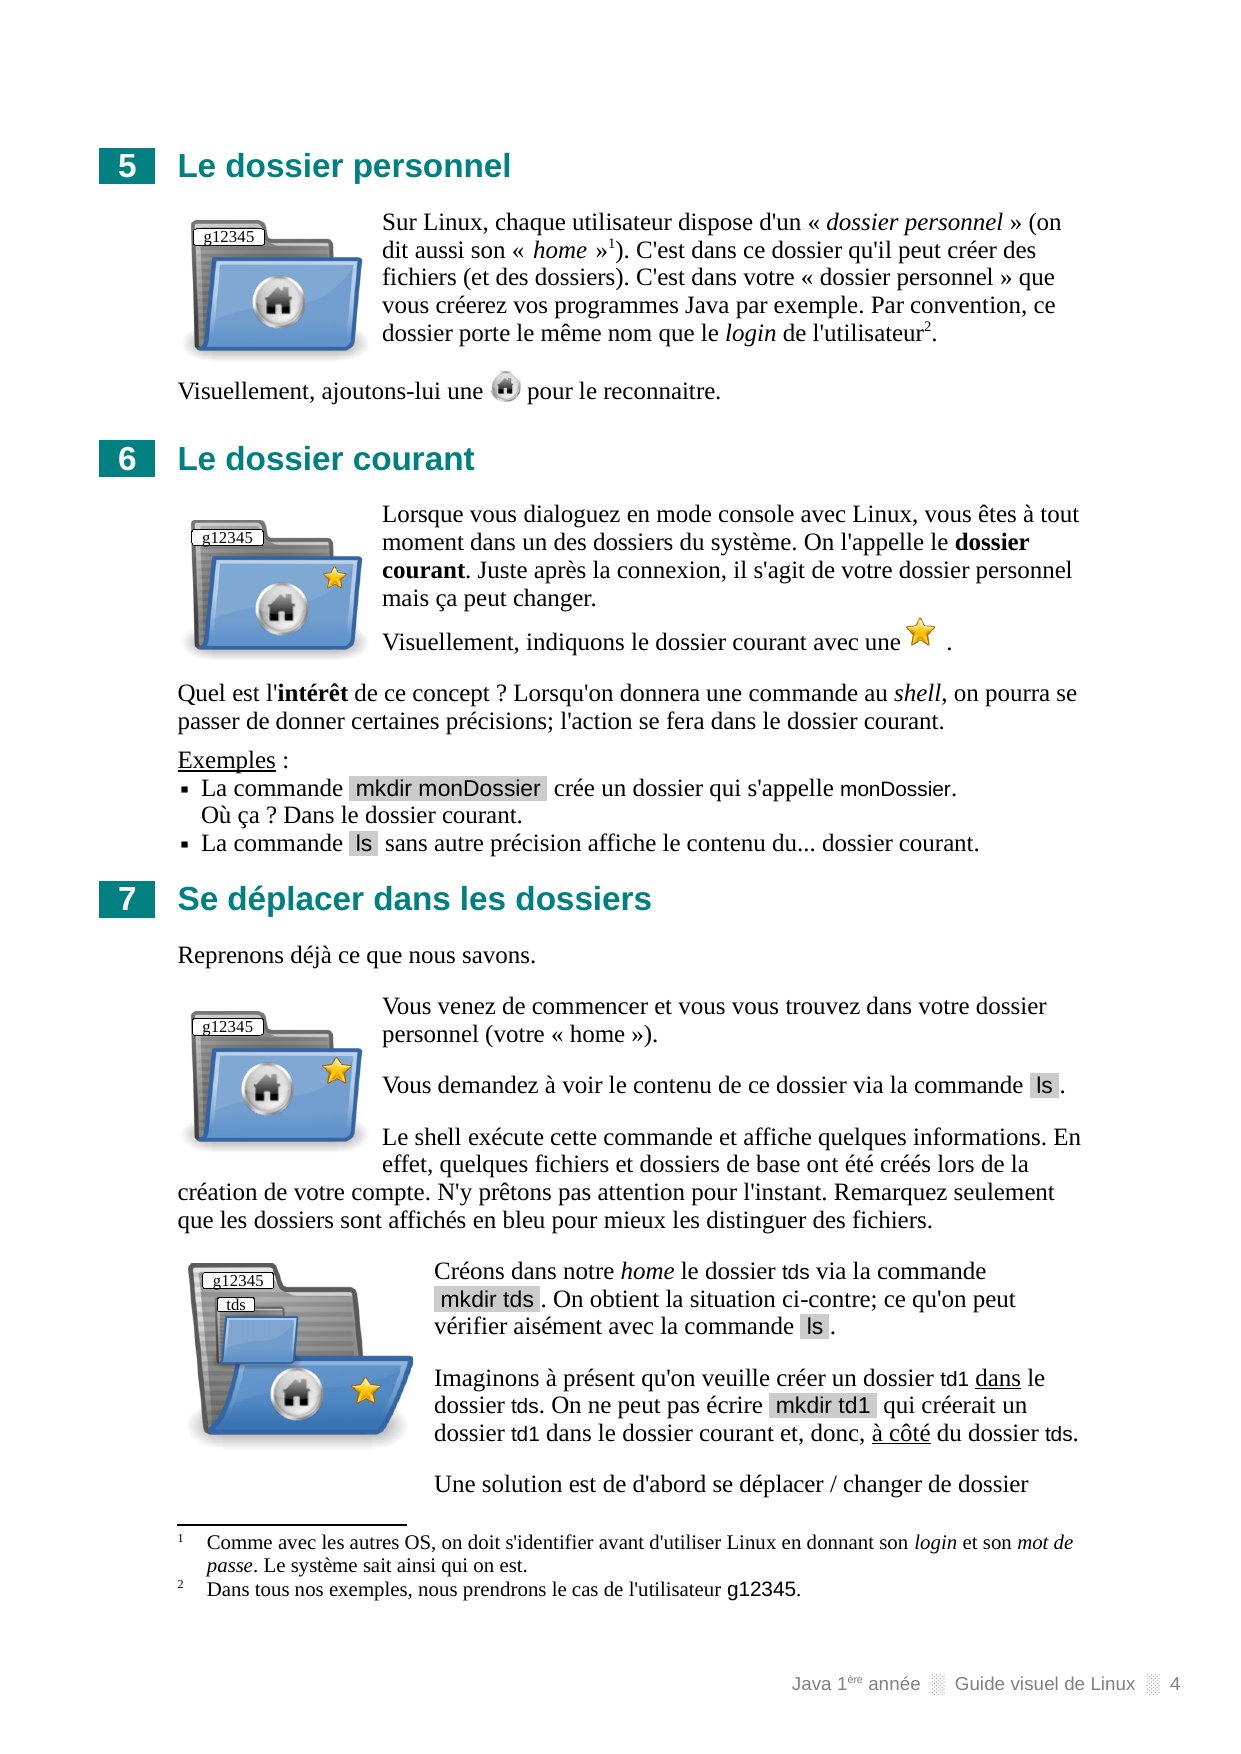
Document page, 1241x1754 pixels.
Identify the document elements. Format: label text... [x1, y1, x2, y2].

picture [901, 611, 940, 651]
picture [179, 520, 370, 661]
list La commande mkdir monDossier crée un dossier qui s'appelle monDossier. Où ça ? Dans le dossier courant. [177, 774, 1093, 829]
subtitle Se déplacer dans les dossiers [155, 881, 1093, 918]
subtitle [0, 148, 99, 184]
picture [489, 370, 521, 402]
subtitle [0, 440, 99, 477]
text Dans tous nos exemples, nous prendrons le cas de l'utilisateur g12345. [177, 1577, 1093, 1600]
subtitle [0, 881, 99, 918]
text Créons dans notre home le dossier tds via la commande mkdir tds . On obtient la situation ci-contre; ce qu'on peut vérifier aisément avec la commande ls . [177, 1257, 1093, 1472]
subtitle Le dossier courant [155, 440, 1093, 477]
subtitle Le dossier personnel [155, 148, 1093, 184]
text Comme avec les autres OS, on doit s'identifier avant d'utiliser Linux en donnant son login et son mot de passe. Le système sait ainsi qui on est. [177, 1531, 1093, 1577]
text Reprenons déjà ce que nous savons. [177, 941, 1093, 969]
text Exemples : [177, 746, 1093, 774]
picture [179, 220, 370, 362]
text Une solution est de d'abord se déplacer / changer de dossier [177, 1470, 1093, 1498]
text Visuellement, ajoutons-lui une pour le reconnaitre. [177, 370, 1093, 404]
picture [179, 1011, 370, 1153]
text Vous demandez à voir le contenu de ce dossier via la commande ls . [370, 1071, 1093, 1099]
text Vous venez de commencer et vous vous trouvez dans votre dossier personnel (votre « home »). [177, 992, 1093, 1048]
picture [184, 1263, 414, 1450]
text Quel est l'intérêt de ce concept ? Lorsqu'on donnera une commande au shell, on pourra se passer de donner certaines précisions; l'action se fera dans le dossier courant. [177, 679, 1093, 734]
text Sur Linux, chaque utilisateur dispose d'un « dossier personnel » (on dit aussi son « home »). C'est dans ce dossier qu'il peut créer des fichiers (et des dossiers). C'est dans votre « dossier personnel » que vous créerez vos programmes Java par exemple. Par convention, ce dossier porte le même nom que le login de l'utilisateur. [177, 208, 1093, 347]
text Lorsque vous dialoguez en mode console avec Linux, vous êtes à tout moment dans un des dossiers du système. On l'appelle le dossier courant. Juste après la connexion, il s'agit de votre dossier personnel mais ça peut changer. Visuellement, indiquons le dossier courant avec une . [177, 501, 1093, 656]
list La commande ls sans autre précision affiche le contenu du... dossier courant. [177, 829, 1093, 857]
text Le shell exécute cette commande et affiche quelques informations. En effet, quelques fichiers et dossiers de base ont été créés lors de la création de votre compte. N'y prêtons pas attention pour l'instant. Remarquez seulement que les dossiers sont affichés en bleu pour mieux les distinguer des fichiers. [177, 1123, 1093, 1233]
text Imaginons à présent qu'on veuille créer un dossier td1 dans le dossier tds. On ne peut pas écrire mkdir td1 qui créerait un dossier td1 dans le dossier courant et, donc, à côté du dossier tds. [422, 1364, 1093, 1447]
